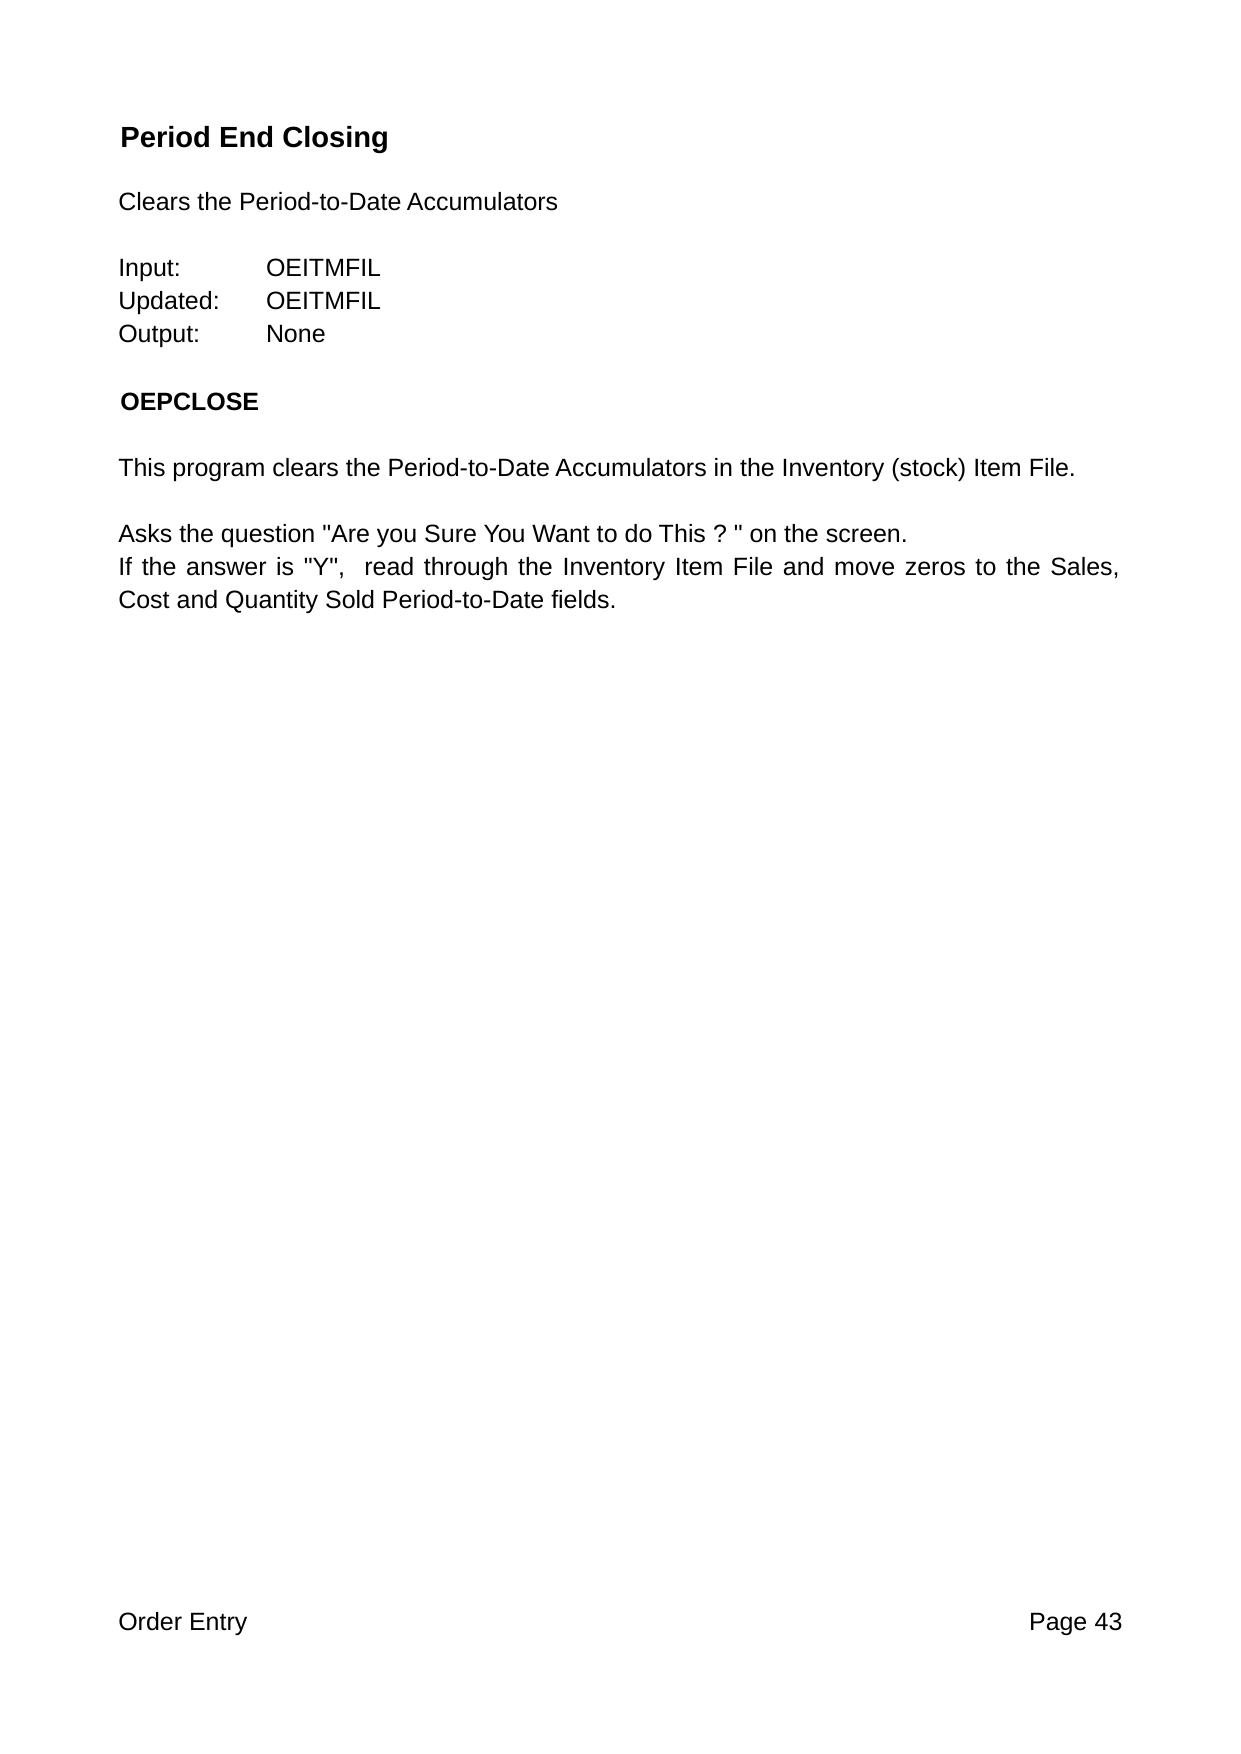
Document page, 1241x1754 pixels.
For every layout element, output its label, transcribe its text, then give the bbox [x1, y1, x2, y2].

text Clears the Period-to-Date Accumulators [118, 187, 1122, 216]
text Input: OEITMFIL [118, 253, 1122, 282]
text Updated: OEITMFIL [118, 286, 1122, 314]
text Output: None [118, 319, 1122, 348]
subtitle OEPCLOSE [120, 387, 1122, 416]
text If the answer is "Y", read through the Inventory Item File and move zeros to the Sales, Cost and Quantity Sold Period-to-Date fields. [118, 552, 1122, 614]
subtitle Period End Closing [120, 120, 1122, 154]
text Asks the question "Are you Sure You Want to do This ? " on the screen. [118, 519, 1122, 548]
text This program clears the Period-to-Date Accumulators in the Inventory (stock) Item File. [118, 453, 1122, 482]
